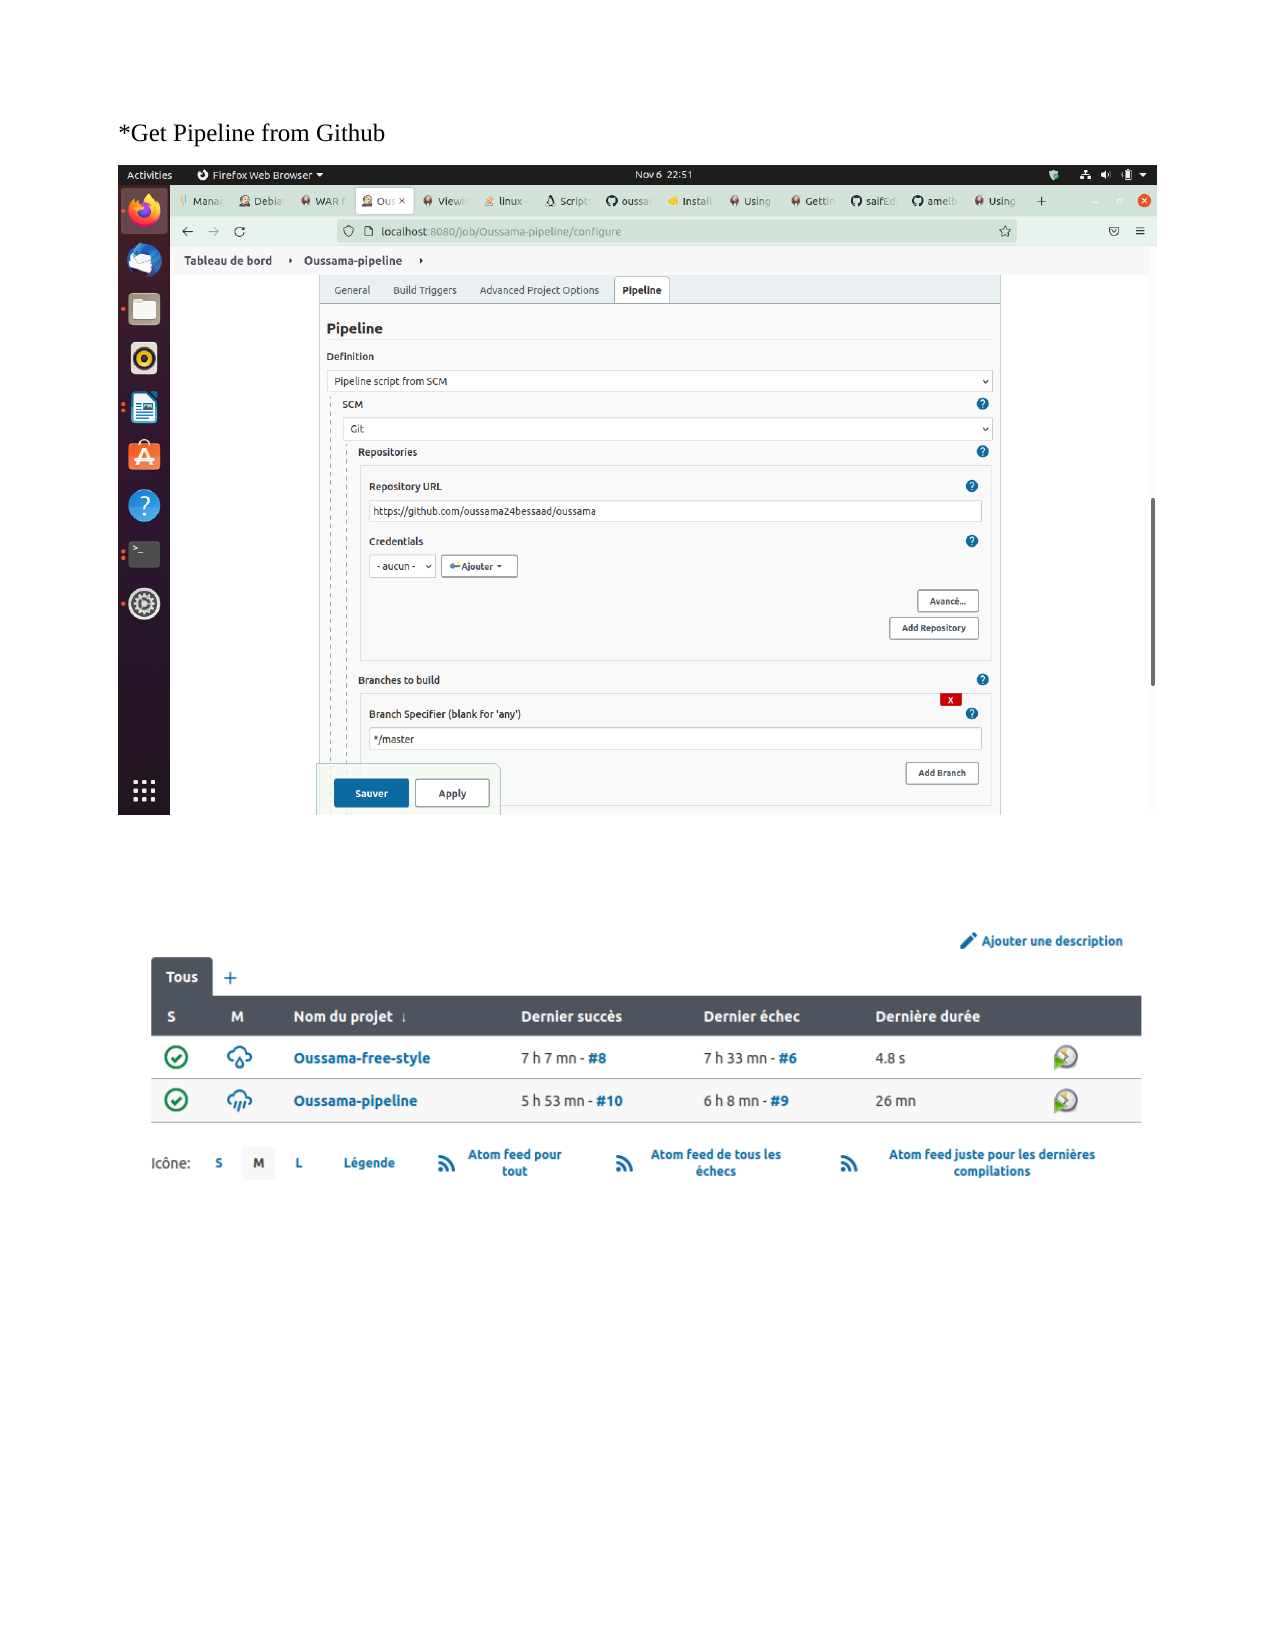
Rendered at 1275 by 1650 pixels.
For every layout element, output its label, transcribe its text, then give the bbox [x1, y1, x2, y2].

text *Get Pipeline from Github [118, 118, 1157, 147]
picture [118, 165, 1157, 815]
picture [118, 901, 1157, 1205]
